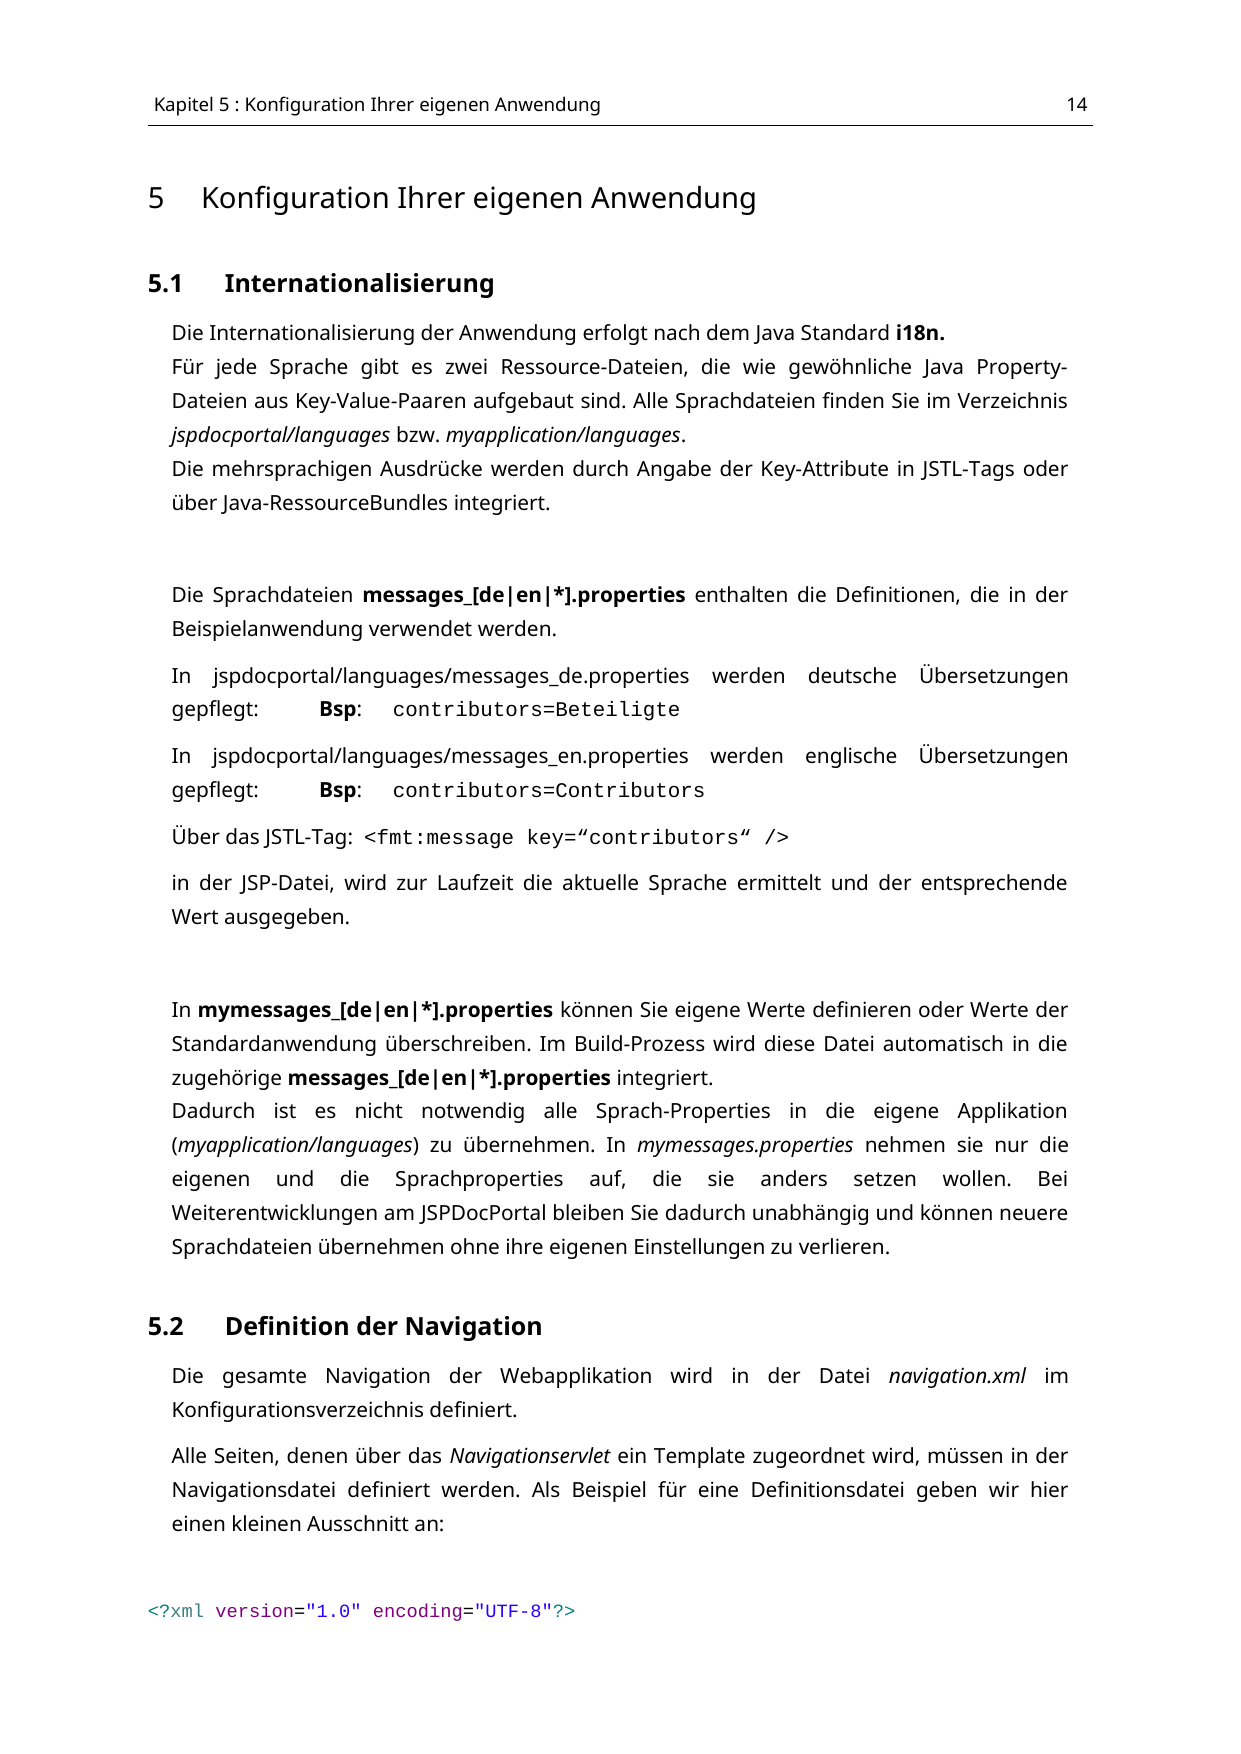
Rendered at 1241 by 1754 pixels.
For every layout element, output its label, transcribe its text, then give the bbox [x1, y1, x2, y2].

subtitle Definition der Navigation [148, 1309, 1092, 1343]
subtitle Internationalisierung [148, 266, 1092, 300]
text in der JSP-Datei, wird zur Laufzeit die aktuelle Sprache ermittelt und der entsprechende Wert ausgegeben. [171, 868, 1069, 931]
text Alle Seiten, denen über das Navigationservlet ein Template zugeordnet wird, müssen in der Navigationsdatei definiert werden. Als Beispiel für eine Definitionsdatei geben wir hier einen kleinen Ausschnitt an: [171, 1442, 1069, 1538]
text Die Sprachdateien messages_[de|en|*].properties enthalten die Definitionen, die in der Beispielanwendung verwendet werden. [171, 581, 1069, 643]
text In jspdocportal/languages/messages_de.properties werden deutsche Übersetzungen gepflegt: Bsp: contributors=Beteiligte [171, 661, 1069, 723]
text In jspdocportal/languages/messages_en.properties werden englische Übersetzungen gepflegt: Bsp: contributors=Contributors [171, 741, 1069, 804]
subtitle Konfiguration Ihrer eigenen Anwendung [148, 177, 1092, 217]
text <?xml version="1.0" encoding="UTF-8"?> [148, 1602, 1069, 1623]
text Die gesamte Navigation der Webapplikation wird in der Datei navigation.xml im Konfigurationsverzeichnis definiert. [171, 1361, 1069, 1423]
text Über das JSTL-Tag: <fmt:message key=“contributors“ /> [171, 822, 1069, 850]
text Die Internationalisierung der Anwendung erfolgt nach dem Java Standard i18n. Für jede Sprache gibt es zwei Ressource-Dateien, die wie gewöhnliche Java Property-Dateien aus Key-Value-Paaren aufgebaut sind. Alle Sprachdateien finden Sie im Verzeichnis jspdocportal/languages bzw. myapplication/languages. Die mehrsprachigen Ausdrücke werden durch Angabe der Key-Attribute in JSTL-Tags oder über Java-RessourceBundles integriert. [171, 318, 1069, 516]
text In mymessages_[de|en|*].properties können Sie eigene Werte definieren oder Werte der Standardanwendung überschreiben. Im Build-Prozess wird diese Datei automatisch in die zugehörige messages_[de|en|*].properties integriert. Dadurch ist es nicht notwendig alle Sprach-Properties in die eigene Applikation (myapplication/languages) zu übernehmen. In mymessages.properties nehmen sie nur die eigenen und die Sprachproperties auf, die sie anders setzen wollen. Bei Weiterentwicklungen am JSPDocPortal bleiben Sie dadurch unabhängig und können neuere Sprachdateien übernehmen ohne ihre eigenen Einstellungen zu verlieren. [171, 995, 1069, 1260]
